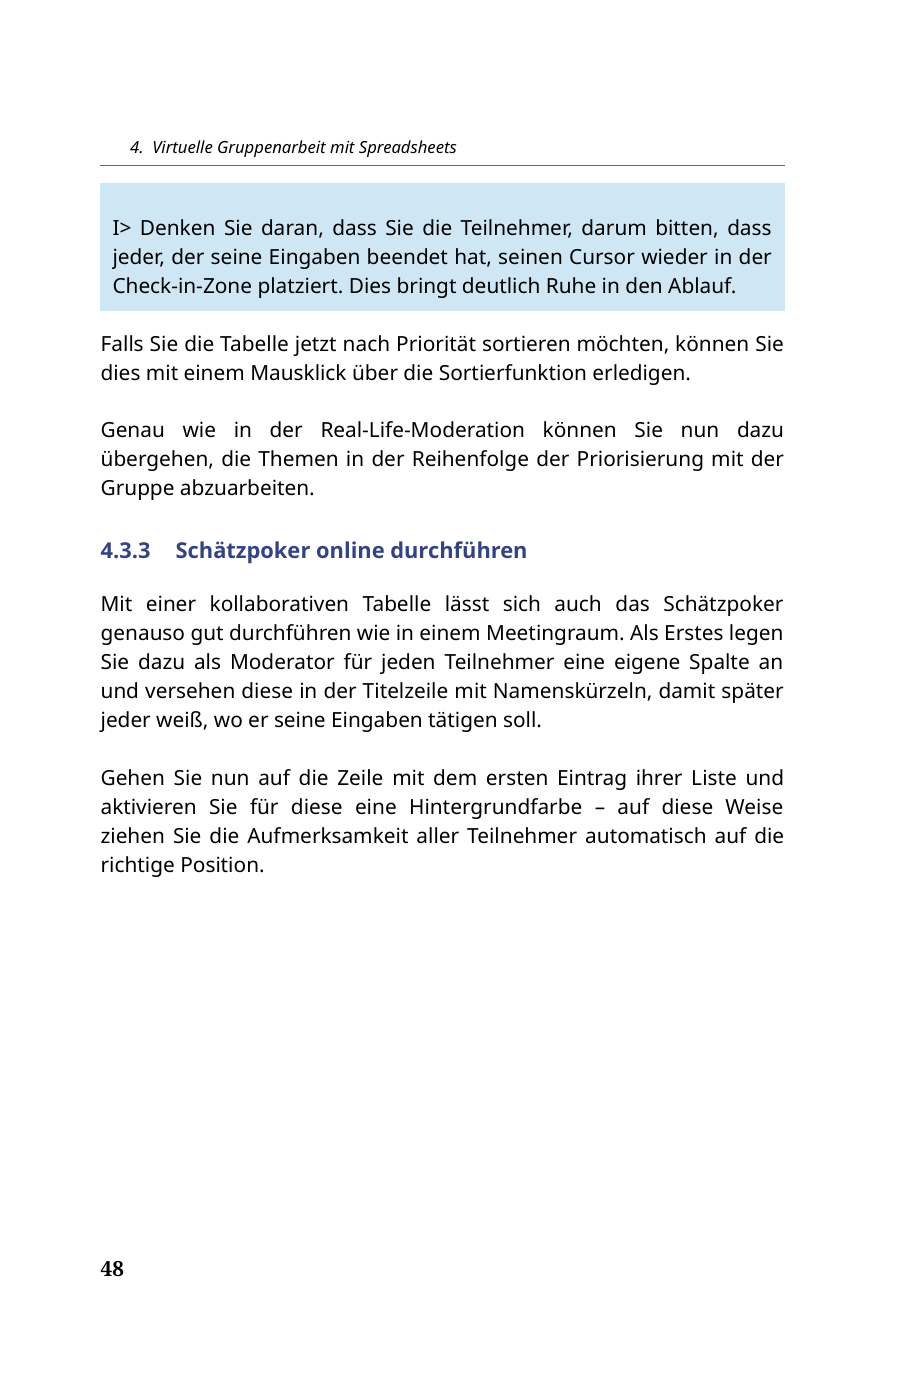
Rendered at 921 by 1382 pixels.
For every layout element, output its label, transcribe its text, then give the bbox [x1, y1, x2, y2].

text I> Denken Sie daran, dass Sie die Teilnehmer, darum bitten, dass jeder, der seine Eingaben beendet hat, seinen Cursor wieder in der Check-in-Zone platziert. Dies bringt deutlich Ruhe in den Ablauf. [112, 195, 773, 299]
subtitle Schätzpoker online durchführen [100, 535, 785, 564]
text Falls Sie die Tabelle jetzt nach Priorität sortieren möchten, können Sie dies mit einem Mausklick über die Sortierfunktion erledigen. [100, 311, 785, 386]
text Gehen Sie nun auf die Zeile mit dem ersten Eintrag ihrer Liste und aktivieren Sie für diese eine Hintergrundfarbe – auf diese Weise ziehen Sie die Aufmerksamkeit aller Teilnehmer automatisch auf die richtige Position. [100, 741, 785, 878]
text Mit einer kollaborativen Tabelle lässt sich auch das Schätzpoker genauso gut durchführen wie in einem Meetingraum. Als Erstes legen Sie dazu als Moderator für jeden Teilnehmer eine eigene Spalte an und versehen diese in der Titelzeile mit Namenskürzeln, damit später jeder weiß, wo er seine Eingaben tätigen soll. [100, 577, 785, 733]
text Genau wie in der Real-Life-Moderation können Sie nun dazu übergehen, die Themen in der Reihenfolge der Priorisierung mit der Gruppe abzuarbeiten. [100, 394, 785, 502]
